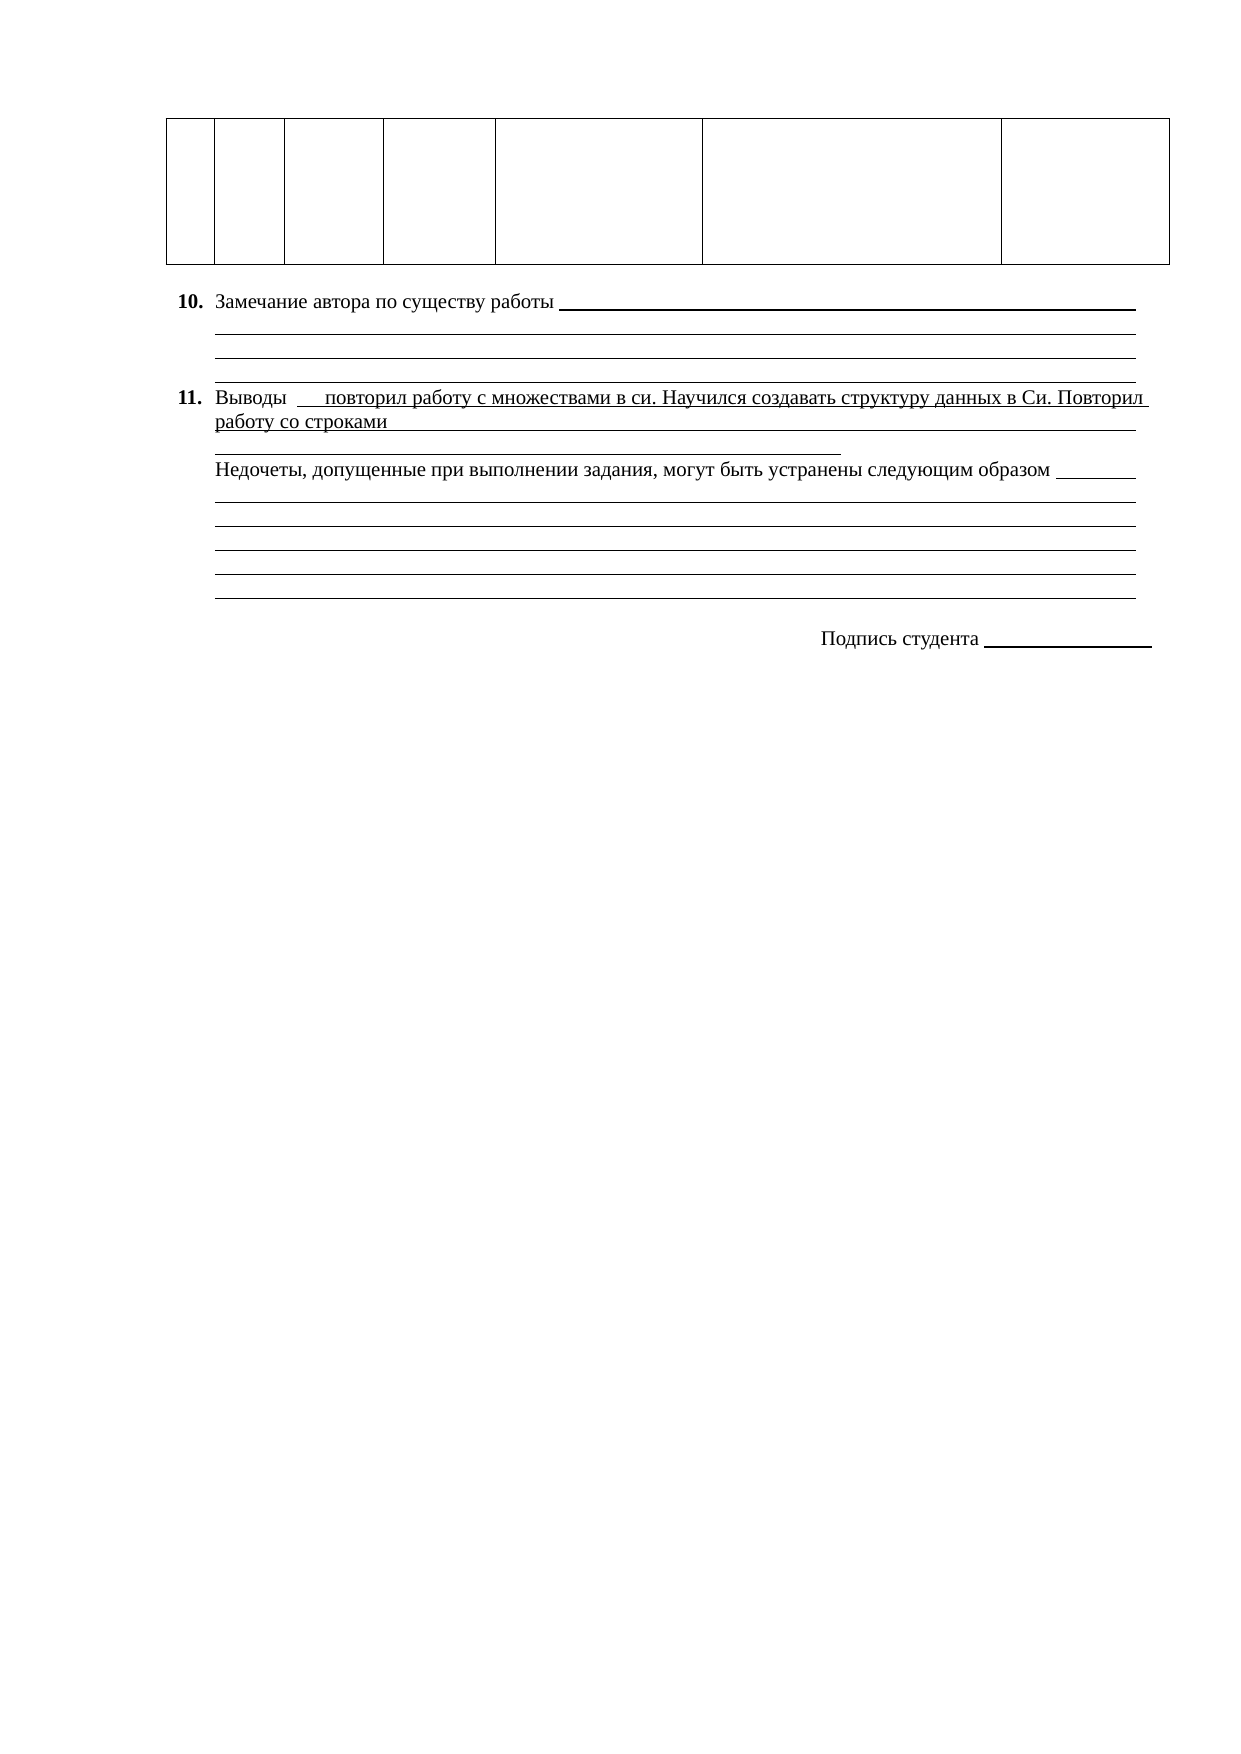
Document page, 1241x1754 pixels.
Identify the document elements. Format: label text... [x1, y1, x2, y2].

table_cell [1002, 119, 1169, 263]
text Недочеты, допущенные при выполнении задания, могут быть устранены следующим образом [215, 457, 1152, 601]
table_cell [215, 119, 284, 263]
table_cell [384, 119, 495, 263]
table_cell [703, 119, 1001, 263]
list Выводы повторил работу с множествами в си. Научился создавать структуру данных в Си. Повторил работу со строками [177, 385, 1152, 457]
table_cell [496, 119, 702, 263]
text Подпись студента [215, 626, 1152, 649]
table_cell [167, 119, 214, 263]
list Замечание автора по существу работы [177, 289, 1152, 385]
table_cell [285, 119, 383, 263]
